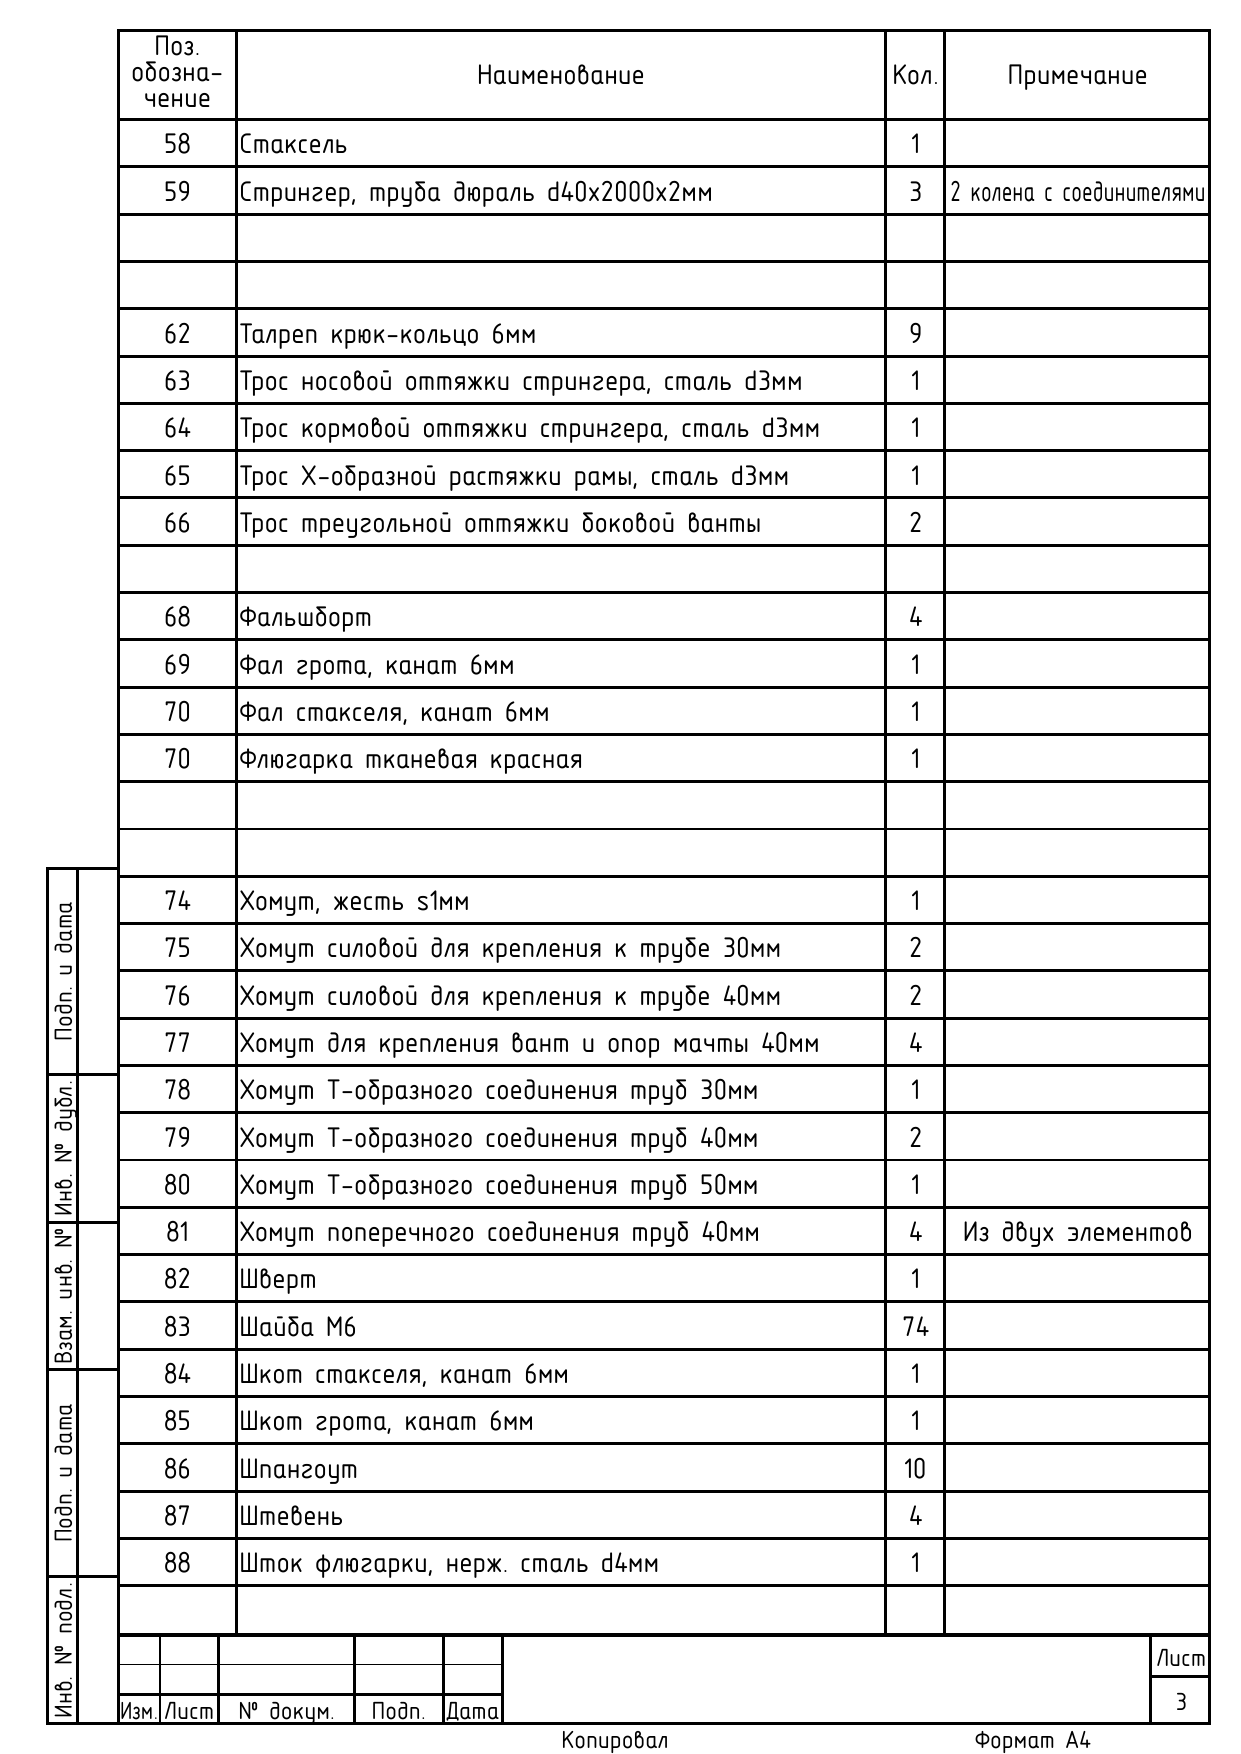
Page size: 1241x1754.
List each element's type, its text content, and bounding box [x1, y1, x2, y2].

table_cell [946, 594, 1211, 638]
table_cell [118, 263, 235, 307]
table_cell [887, 216, 943, 260]
table_cell 87 [119, 1493, 235, 1537]
table_cell 69 [118, 641, 235, 686]
table_cell [946, 878, 1211, 922]
table_header Примечание [946, 30, 1211, 118]
table_cell [946, 1161, 1211, 1206]
table_cell [238, 830, 884, 875]
table_cell 70 [118, 689, 235, 733]
table_cell 1 [887, 1067, 943, 1111]
table_cell 2 [887, 1114, 943, 1158]
table_cell 10 [887, 1445, 943, 1489]
table_cell Фал стакселя, канат 6мм [238, 689, 884, 733]
table_cell 75 [119, 925, 235, 969]
table_cell 2 [887, 925, 943, 969]
table_cell 86 [119, 1445, 235, 1489]
table_cell 80 [119, 1161, 235, 1206]
table_cell [946, 972, 1211, 1017]
table_cell Трос носовой оттяжки стрингера, сталь d3мм [238, 358, 884, 402]
table_cell 83 [119, 1303, 235, 1348]
table_cell [946, 1493, 1211, 1537]
table_cell Фал грота, канат 6мм [238, 641, 884, 686]
table_cell 70 [118, 736, 235, 780]
table_cell 1 [887, 452, 943, 496]
table_cell [118, 547, 235, 591]
table_cell [946, 121, 1211, 165]
table_cell [946, 736, 1211, 780]
table_cell Хомут Т-образного соединения труб 30мм [238, 1067, 884, 1111]
table_cell 1 [887, 641, 943, 686]
table_cell 2 колена с соединителями [946, 168, 1211, 213]
table_cell [946, 216, 1211, 260]
table_cell 68 [118, 594, 235, 638]
table_cell [946, 1445, 1211, 1489]
table_cell [946, 1351, 1211, 1395]
table_cell [946, 1303, 1211, 1348]
table_cell [946, 830, 1211, 875]
table_cell [946, 1256, 1211, 1300]
table_cell 1 [887, 1256, 943, 1300]
table_cell 66 [118, 499, 235, 544]
table_cell Из двух элементов [946, 1209, 1211, 1253]
table_cell [887, 783, 943, 827]
table_cell [238, 1587, 884, 1633]
table_cell 74 [887, 1303, 943, 1348]
table_cell Шпангоут [238, 1445, 884, 1489]
table_cell 2 [887, 499, 943, 544]
table_cell Трос Х-образной растяжки рамы, сталь d3мм [238, 452, 884, 496]
table_cell [946, 452, 1211, 496]
table_cell 2 [887, 972, 943, 1017]
table_header Поз. обозна- чение [118, 30, 235, 118]
table_cell 1 [887, 1398, 943, 1442]
table_cell 62 [118, 310, 235, 354]
table_header Наименование [238, 30, 884, 118]
table_cell Хомут, жесть s1мм [238, 878, 884, 922]
table_cell Хомут для крепления вант и опор мачты 40мм [238, 1020, 884, 1064]
table_cell Шайба М6 [238, 1303, 884, 1348]
table_cell Флюгарка тканевая красная [238, 736, 884, 780]
table_cell [946, 547, 1211, 591]
table_cell 1 [887, 1351, 943, 1395]
table_cell [887, 263, 943, 307]
table_header Кол. [887, 30, 943, 118]
table_cell [238, 263, 884, 307]
table_cell Шкот грота, канат 6мм [238, 1398, 884, 1442]
table_cell [118, 783, 235, 827]
table_cell [946, 1020, 1211, 1064]
table_cell 59 [118, 168, 235, 213]
table_cell [238, 783, 884, 827]
table_cell 78 [119, 1067, 235, 1111]
table_cell 82 [119, 1256, 235, 1300]
table_cell 4 [887, 1020, 943, 1064]
table_cell [946, 263, 1211, 307]
table_cell 76 [119, 972, 235, 1017]
table_cell Талреп крюк-кольцо 6мм [238, 310, 884, 354]
table_cell 4 [887, 594, 943, 638]
table_cell [238, 216, 884, 260]
table_cell Шкот стакселя, канат 6мм [238, 1351, 884, 1395]
table_cell 1 [887, 689, 943, 733]
table_cell 77 [119, 1020, 235, 1064]
table_cell 79 [119, 1114, 235, 1158]
table_cell Хомут Т-образного соединения труб 50мм [238, 1161, 884, 1206]
table_cell [946, 689, 1211, 733]
table_cell 64 [118, 405, 235, 449]
table_cell [946, 310, 1211, 354]
table_cell 63 [118, 358, 235, 402]
table_cell [119, 1587, 235, 1633]
table_cell [887, 830, 943, 875]
table_cell Хомут поперечного соединения труб 40мм [238, 1209, 884, 1253]
table_cell 81 [119, 1209, 235, 1253]
table_cell Шверт [238, 1256, 884, 1300]
table_cell 74 [119, 878, 235, 922]
table_cell 65 [118, 452, 235, 496]
table_cell [238, 547, 884, 591]
table_cell Хомут силовой для крепления к трубе 30мм [238, 925, 884, 969]
table_cell [887, 547, 943, 591]
table_cell [887, 1587, 943, 1633]
table_cell [946, 358, 1211, 402]
table_cell [946, 1398, 1211, 1442]
table_cell [946, 1114, 1211, 1158]
table_cell Трос треугольной оттяжки боковой ванты [238, 499, 884, 544]
table_cell 1 [887, 358, 943, 402]
table_cell 4 [887, 1209, 943, 1253]
table_cell [118, 830, 235, 875]
table_cell 1 [887, 878, 943, 922]
table_cell [946, 925, 1211, 969]
table_cell [946, 499, 1211, 544]
table_cell 9 [887, 310, 943, 354]
table_cell 1 [887, 1161, 943, 1206]
table_cell [946, 783, 1211, 827]
table_cell [946, 1067, 1211, 1111]
table_cell Хомут силовой для крепления к трубе 40мм [238, 972, 884, 1017]
table_cell 1 [887, 405, 943, 449]
table_cell [118, 216, 235, 260]
table_cell Стаксель [238, 121, 884, 165]
table_cell 1 [887, 1540, 943, 1584]
table_cell Шток флюгарки, нерж. сталь d4мм [238, 1540, 884, 1584]
table_cell 88 [119, 1540, 235, 1584]
table_cell 1 [887, 736, 943, 780]
table_cell Стрингер, труба дюраль d40x2000x2мм [238, 168, 884, 213]
table_cell [946, 405, 1211, 449]
table_cell 58 [118, 121, 235, 165]
table_cell 84 [119, 1351, 235, 1395]
table_cell [946, 1587, 1211, 1633]
table_cell [946, 641, 1211, 686]
table_cell Штевень [238, 1493, 884, 1537]
table_cell [946, 1540, 1211, 1584]
table_cell 85 [119, 1398, 235, 1442]
table_cell 3 [887, 168, 943, 213]
table_cell 1 [887, 121, 943, 165]
table_cell Хомут Т-образного соединения труб 40мм [238, 1114, 884, 1158]
table_cell 4 [887, 1493, 943, 1537]
table_cell Трос кормовой оттяжки стрингера, сталь d3мм [238, 405, 884, 449]
table_cell Фальшборт [238, 594, 884, 638]
